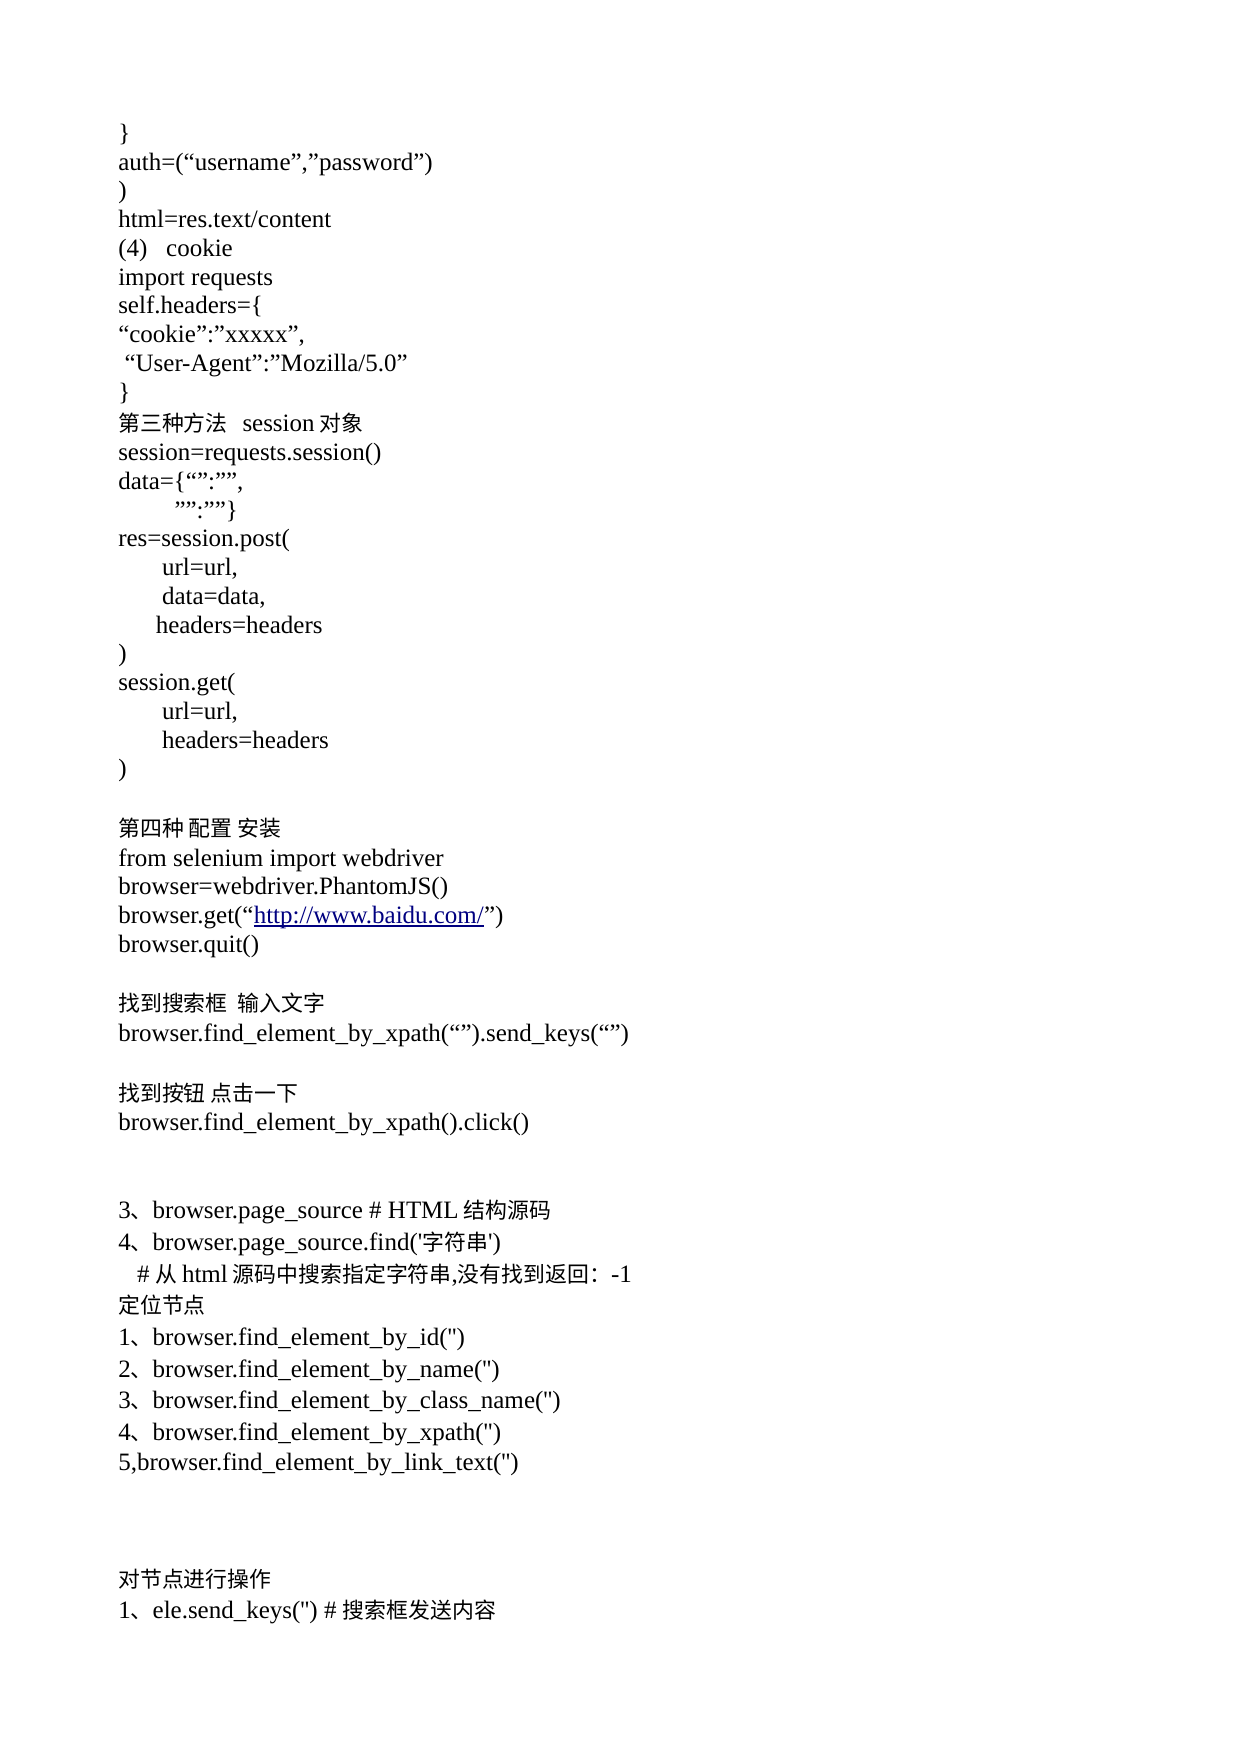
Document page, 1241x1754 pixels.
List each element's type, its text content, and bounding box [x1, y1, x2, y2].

text 1、browser.find_element_by_id('') [118, 1320, 1122, 1352]
text import requests [118, 262, 1122, 291]
text self.headers={ [118, 291, 1122, 319]
text “User-Agent”:”Mozilla/5.0” [118, 348, 1122, 377]
text 3、browser.page_source # HTML结构源码 [118, 1193, 1122, 1225]
text 定位节点 [118, 1288, 1122, 1320]
text session=requests.session() [118, 437, 1122, 466]
text 4、browser.find_element_by_xpath('') [118, 1415, 1122, 1447]
text } [118, 377, 1122, 406]
text url=url, [118, 552, 1122, 581]
text ) [118, 753, 1122, 782]
text } [118, 118, 1122, 147]
text browser.find_element_by_xpath(“”).send_keys(“”) [118, 1018, 1122, 1047]
text data={“”:””, [118, 466, 1122, 495]
text browser.quit() [118, 929, 1122, 958]
text 对节点进行操作 [118, 1562, 1122, 1593]
text auth=(“username”,”password”) [118, 147, 1122, 176]
text ””:””} [118, 495, 1122, 523]
text 第四种 配置 安装 [118, 811, 1122, 843]
text from selenium import webdriver [118, 843, 1122, 871]
text 4、browser.page_source.find('字符串') [118, 1225, 1122, 1257]
text 找到搜索框 输入文字 [118, 986, 1122, 1018]
text 2、browser.find_element_by_name('') [118, 1352, 1122, 1383]
text “cookie”:”xxxxx”, [118, 319, 1122, 348]
text browser=webdriver.PhantomJS() [118, 871, 1122, 900]
text (4) cookie [118, 233, 1122, 262]
text browser.get(“http://www.baidu.com/”) [118, 900, 1122, 929]
text # 从html源码中搜索指定字符串,没有找到返回：-1 [118, 1257, 1122, 1288]
text data=data, [118, 581, 1122, 610]
text session.get( [118, 667, 1122, 696]
text res=session.post( [118, 523, 1122, 552]
text headers=headers [118, 725, 1122, 753]
text 找到按钮 点击一下 [118, 1076, 1122, 1107]
text ) [118, 638, 1122, 667]
text 第三种方法 session对象 [118, 406, 1122, 437]
text 1、ele.send_keys('') # 搜索框发送内容 [118, 1593, 1122, 1625]
text url=url, [118, 696, 1122, 725]
text headers=headers [118, 610, 1122, 638]
text html=res.text/content [118, 204, 1122, 233]
text 3、browser.find_element_by_class_name('') [118, 1383, 1122, 1415]
text 5,browser.find_element_by_link_text('') [118, 1447, 1122, 1476]
text ) [118, 176, 1122, 204]
text browser.find_element_by_xpath().click() [118, 1107, 1122, 1136]
